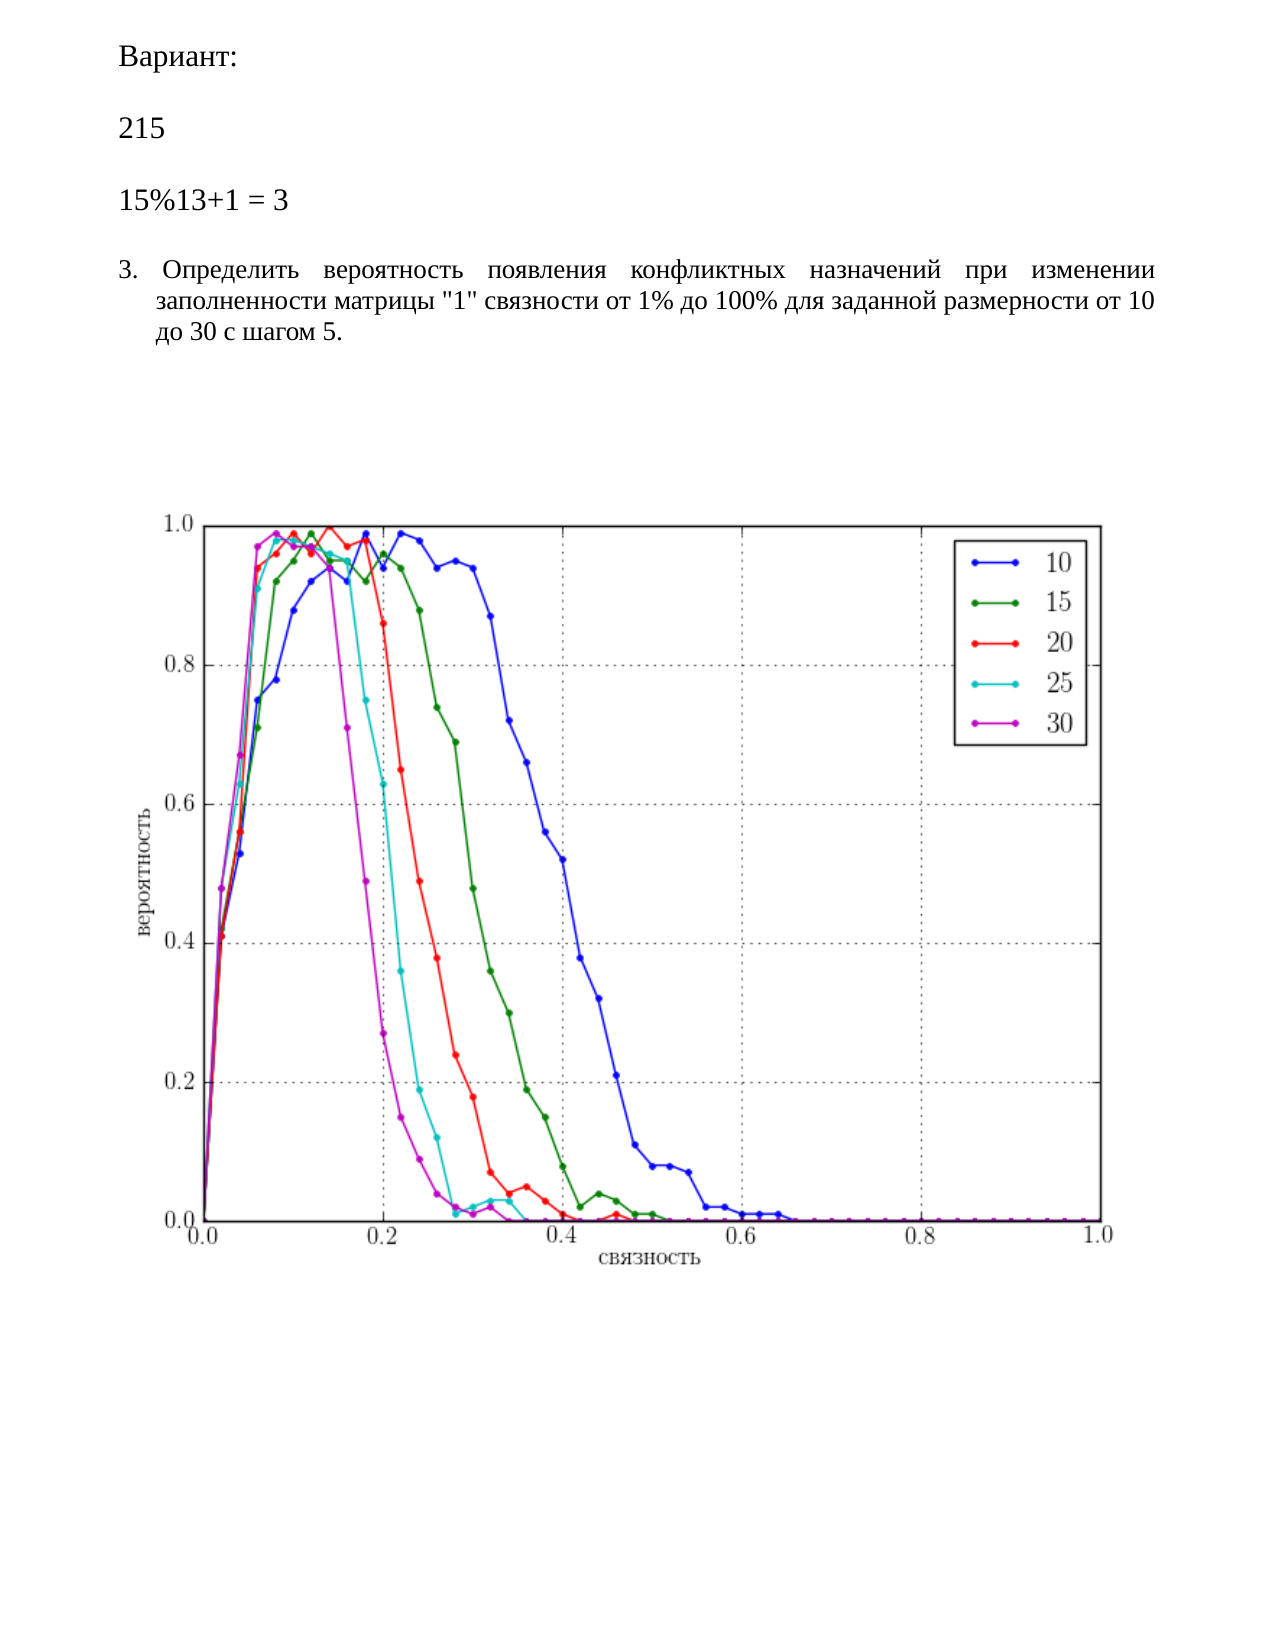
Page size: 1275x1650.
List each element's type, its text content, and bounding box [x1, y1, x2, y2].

text 15%13+1 = 3 [118, 181, 1157, 217]
text 215 [118, 109, 1157, 145]
picture [59, 440, 1216, 1308]
text Вариант: [118, 37, 1157, 73]
text 3. Определить вероятность появления конфликтных назначений при изменении заполненности матрицы "1" связности от 1% до 100% для заданной размерности от 10 до 30 с шагом 5. [118, 253, 1157, 347]
